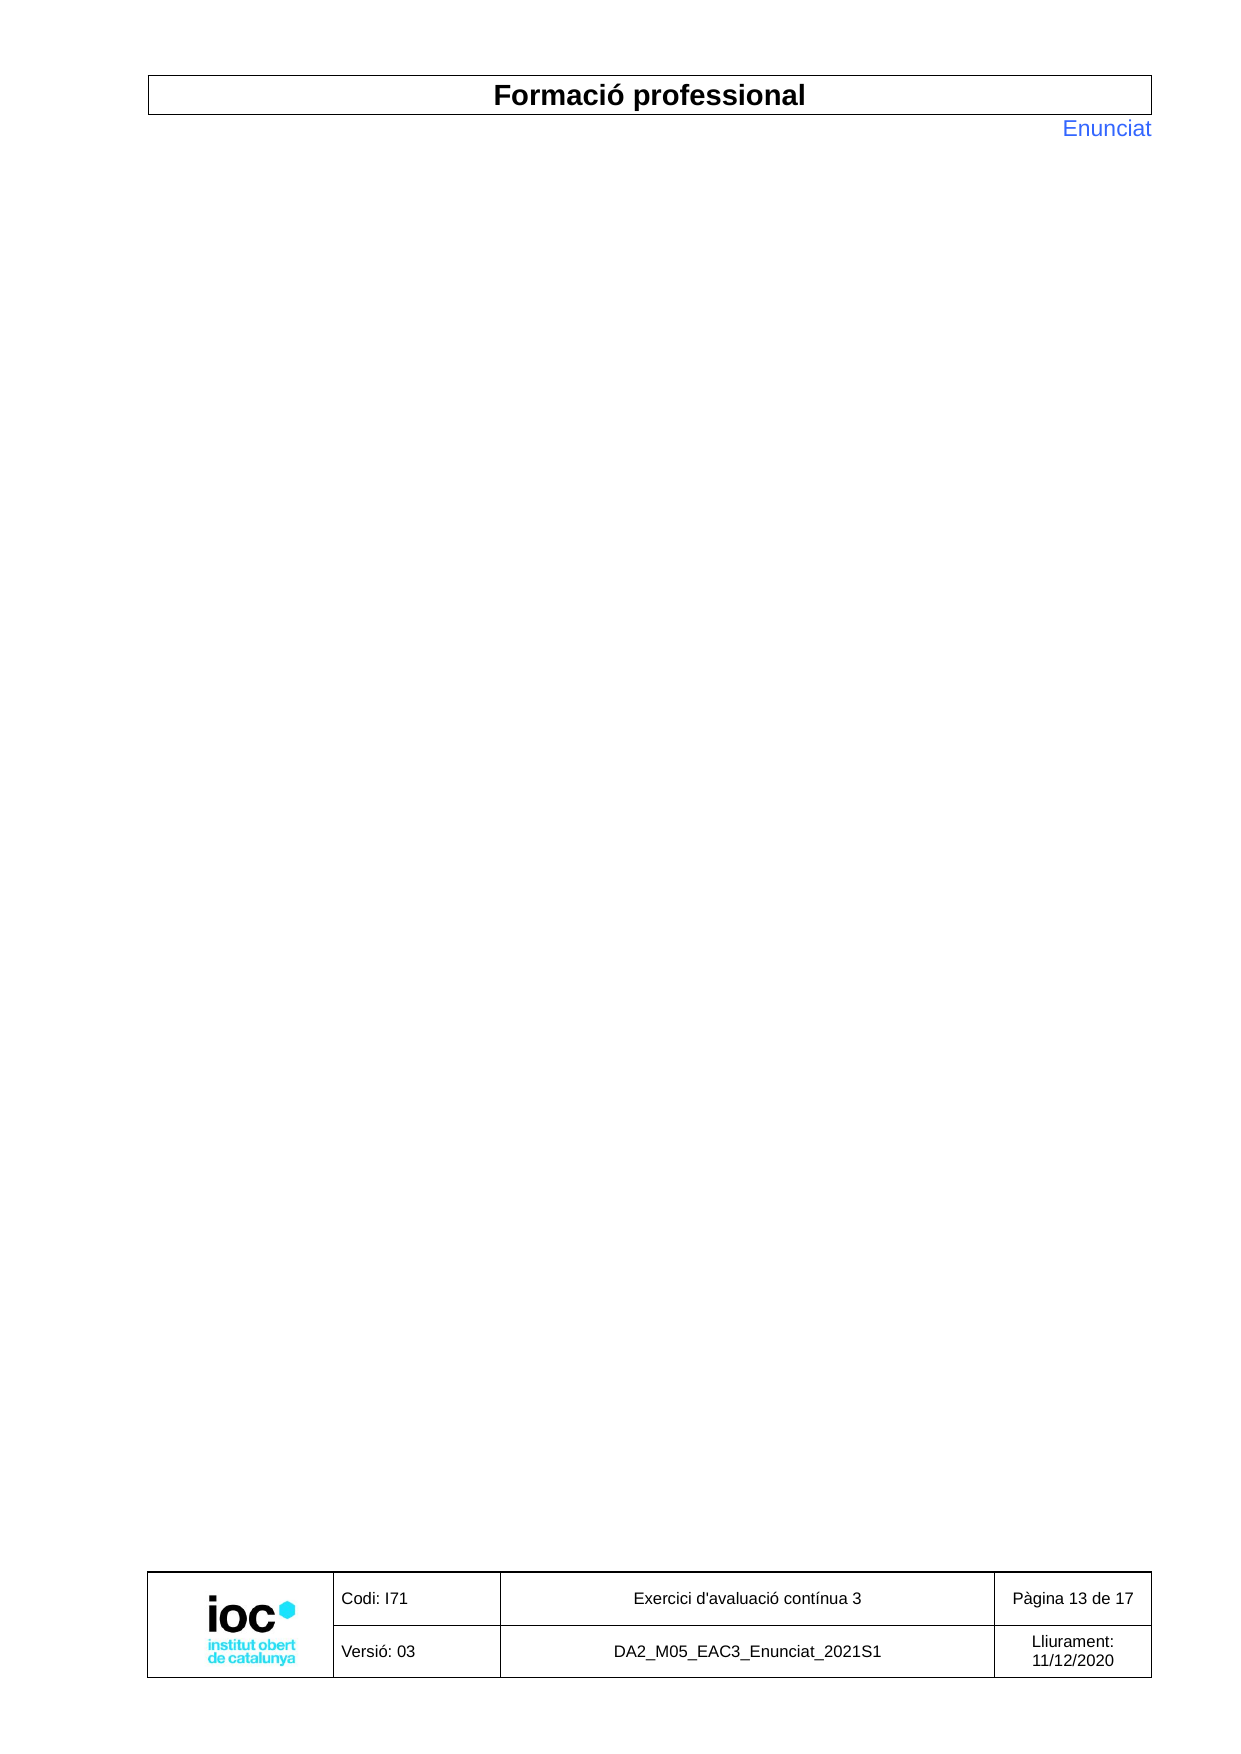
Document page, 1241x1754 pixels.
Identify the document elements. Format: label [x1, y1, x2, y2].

picture [195, 1581, 309, 1677]
